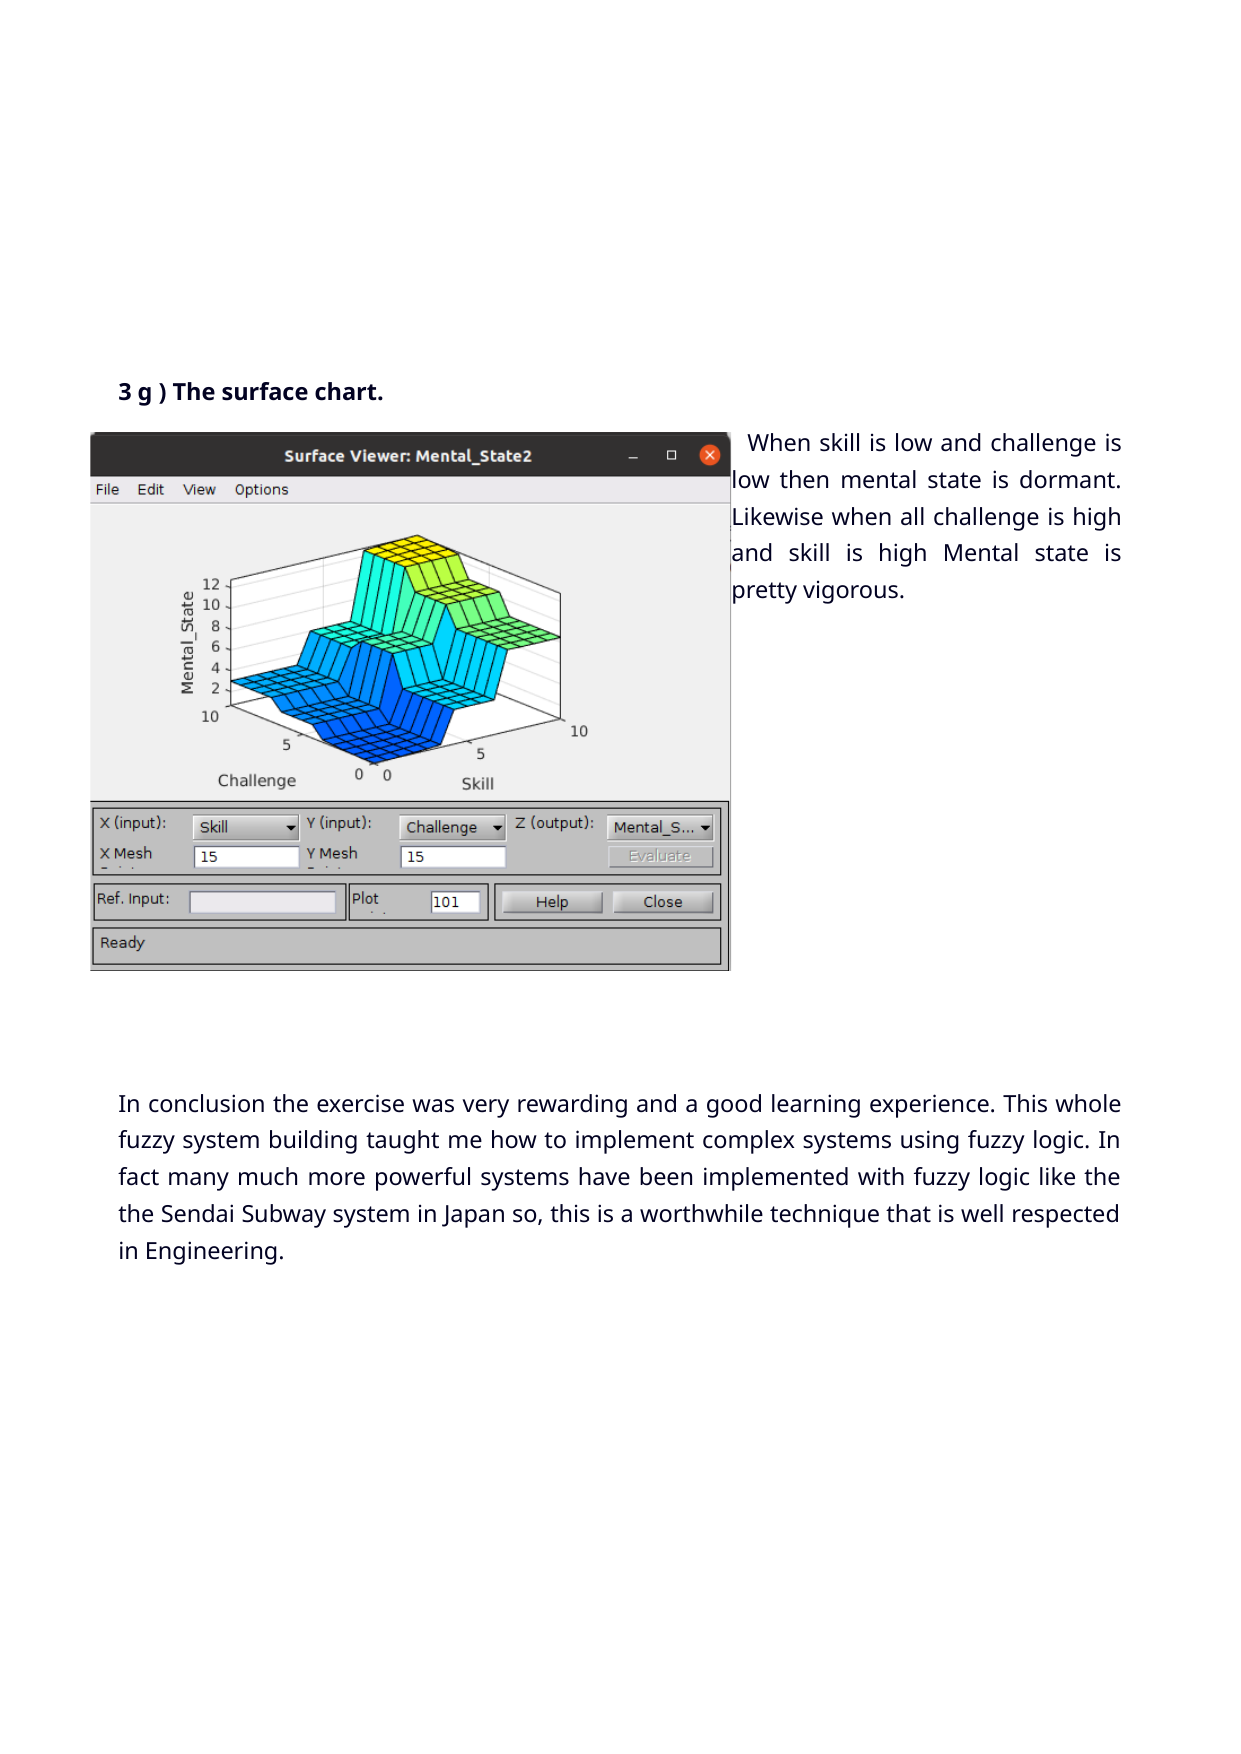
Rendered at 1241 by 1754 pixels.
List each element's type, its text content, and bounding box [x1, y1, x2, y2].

picture [90, 432, 732, 971]
text When skill is low and challenge is low then mental state is dormant. Likewise when all challenge is high and skill is high Mental state is pretty vigorous. [118, 426, 1122, 605]
text In conclusion the exercise was very rewarding and a good learning experience. This whole fuzzy system building taught me how to implement complex systems using fuzzy logic. In fact many much more powerful systems have been implemented with fuzzy logic like the the Sendai Subway system in Japan so, this is a worthwhile technique that is well respected in Engineering. [118, 1087, 1122, 1266]
text 3 g ) The surface chart. [118, 375, 1122, 407]
